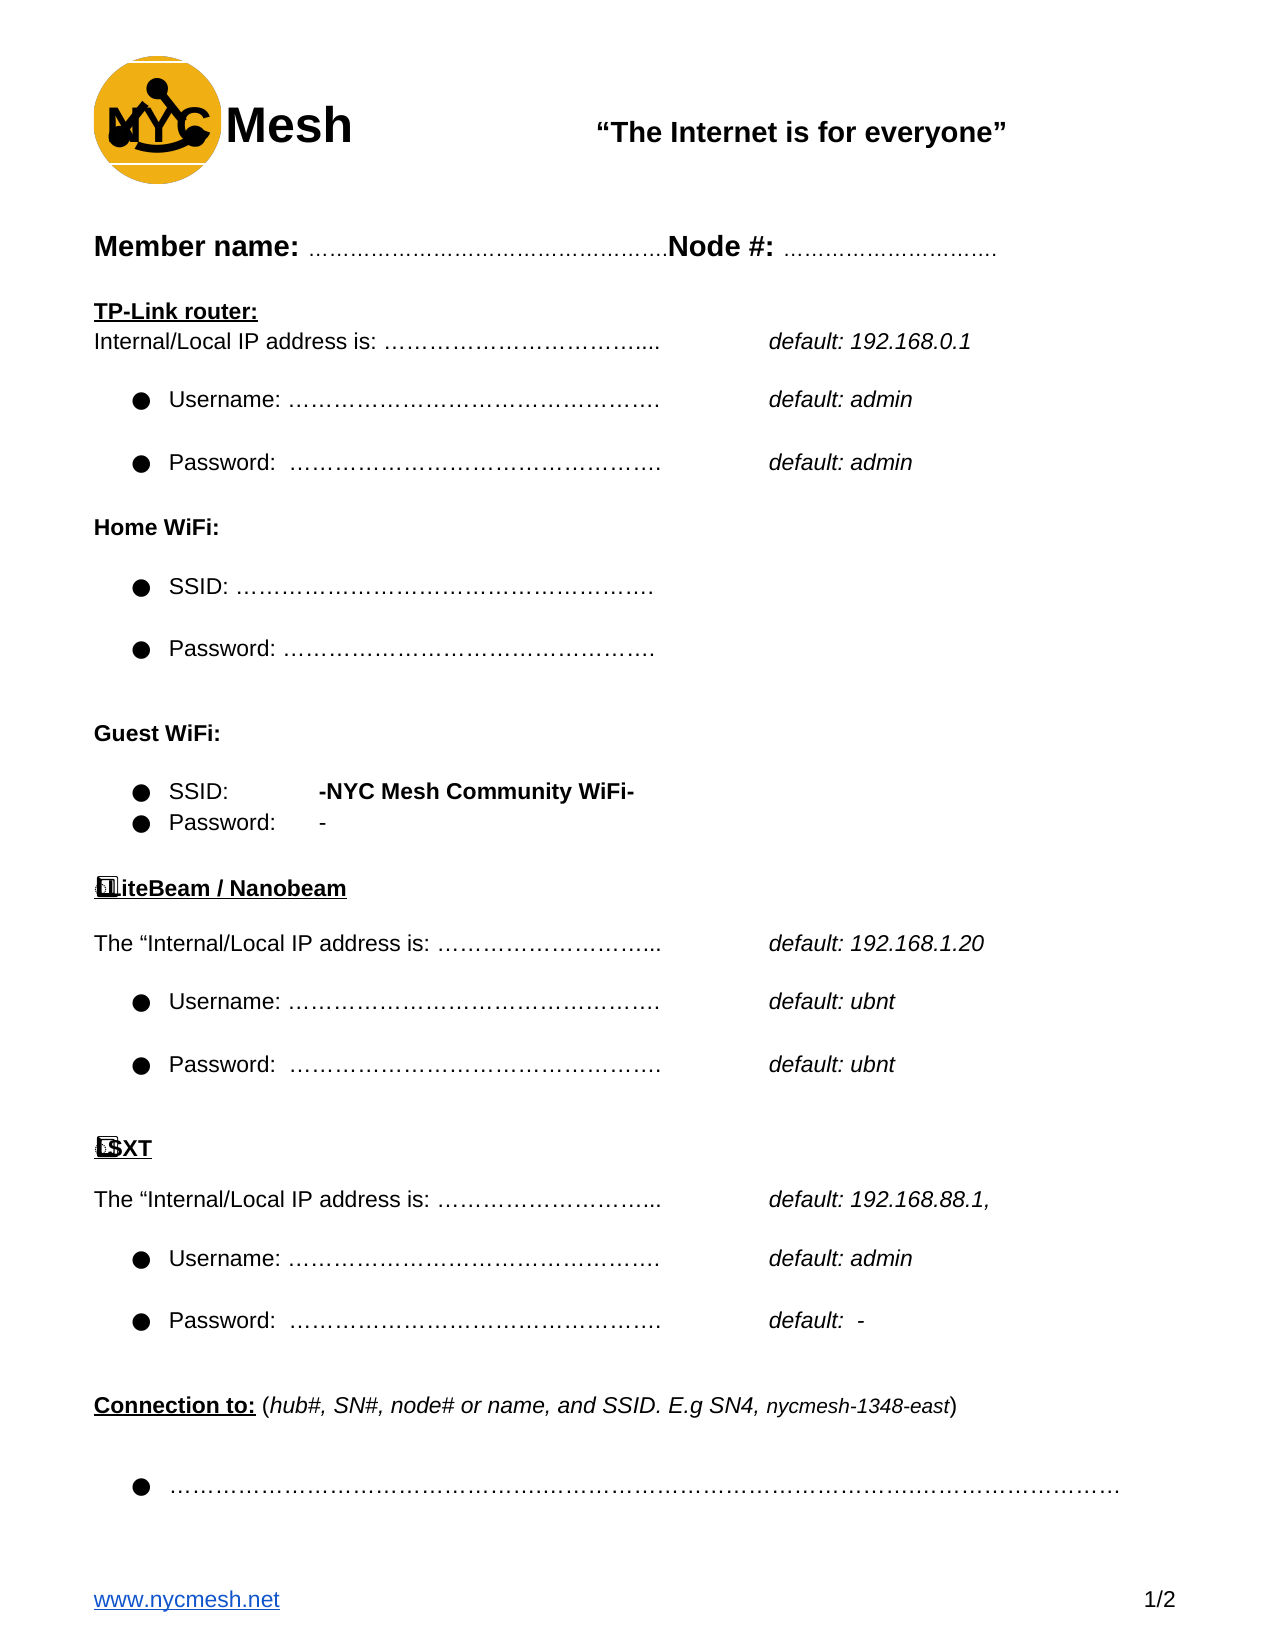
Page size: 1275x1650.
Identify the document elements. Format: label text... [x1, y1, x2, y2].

list SSID: -NYC Mesh Community WiFi- [131, 775, 1181, 806]
list Password: - [131, 806, 1181, 837]
text The “Internal/Local IP address is: ………………………... default: 192.168.1.20 [94, 930, 1181, 956]
list Password: …………………………………………. default: - [131, 1304, 1181, 1335]
text Member name: …………………………………………….Node #: …………………………. [94, 229, 1181, 262]
list Username: …………………………………………. default: ubnt [131, 985, 1181, 1016]
picture [93, 63, 222, 163]
list Username: …………………………………………. default: admin [131, 383, 1181, 414]
list SSID: ………………………………………………. [131, 569, 1181, 601]
list Password: …………………………………………. default: ubnt [131, 1048, 1181, 1079]
picture [93, 56, 222, 61]
text TP-Link router: [94, 298, 1181, 324]
list Password: …………………………………………. default: admin [131, 446, 1181, 477]
text ⃣LiteBeam / Nanobeam [94, 875, 1181, 901]
text Internal/Local IP address is: …………………………….... default: 192.168.0.1 [94, 328, 1181, 354]
list Password: …………………………………………. [131, 632, 1181, 663]
text Connection to: (hub#, SN#, node# or name, and SSID. E.g SN4, nycmesh-1348-east) [94, 1392, 1181, 1418]
list ………………………………………….………………………………………….……………………… [131, 1469, 1181, 1501]
text ⃣SXT [94, 1135, 1181, 1161]
text Home WiFi: [94, 514, 1181, 541]
text Guest WiFi: [94, 719, 1181, 746]
picture [93, 165, 222, 184]
text The “Internal/Local IP address is: ………………………... default: 192.168.88.1, [94, 1186, 1181, 1213]
list Username: …………………………………………. default: admin [131, 1242, 1181, 1273]
